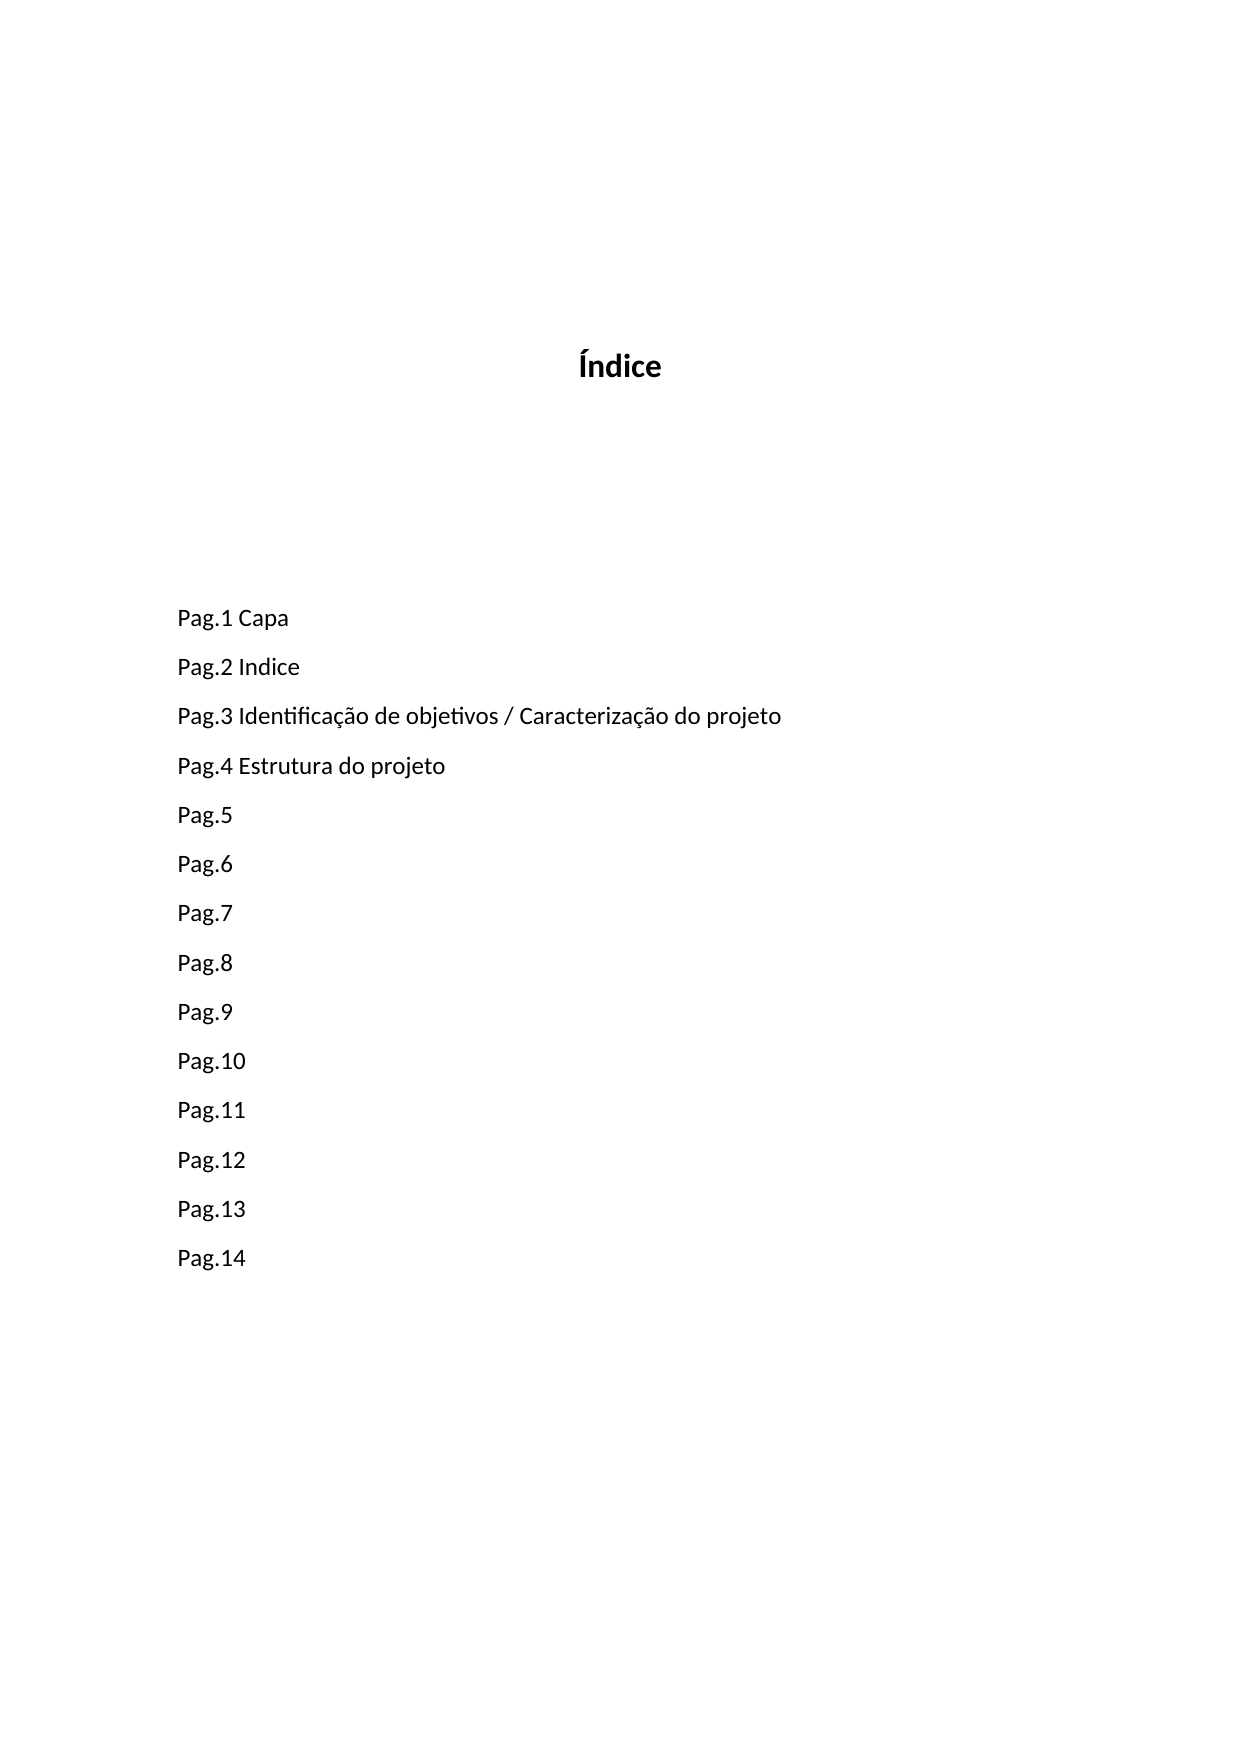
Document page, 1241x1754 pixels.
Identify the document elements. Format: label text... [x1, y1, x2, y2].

text Pag.4 Estrutura do projeto [177, 750, 1063, 780]
text Pag.2 Indice [177, 651, 1063, 682]
text Pag.1 Capa [177, 602, 1063, 632]
text Pag.12 [177, 1144, 1063, 1174]
text Pag.6 [177, 848, 1063, 879]
text Pag.7 [177, 898, 1063, 928]
text Pag.11 [177, 1095, 1063, 1125]
text Pag.5 [177, 799, 1063, 829]
text Pag.3 Identificação de objetivos / Caracterização do projeto [177, 701, 1063, 731]
text Pag.13 [177, 1193, 1063, 1224]
text Pag.10 [177, 1045, 1063, 1076]
text Pag.9 [177, 996, 1063, 1027]
text Pag.8 [177, 947, 1063, 977]
text Índice [177, 345, 1063, 385]
text Pag.14 [177, 1242, 1063, 1273]
